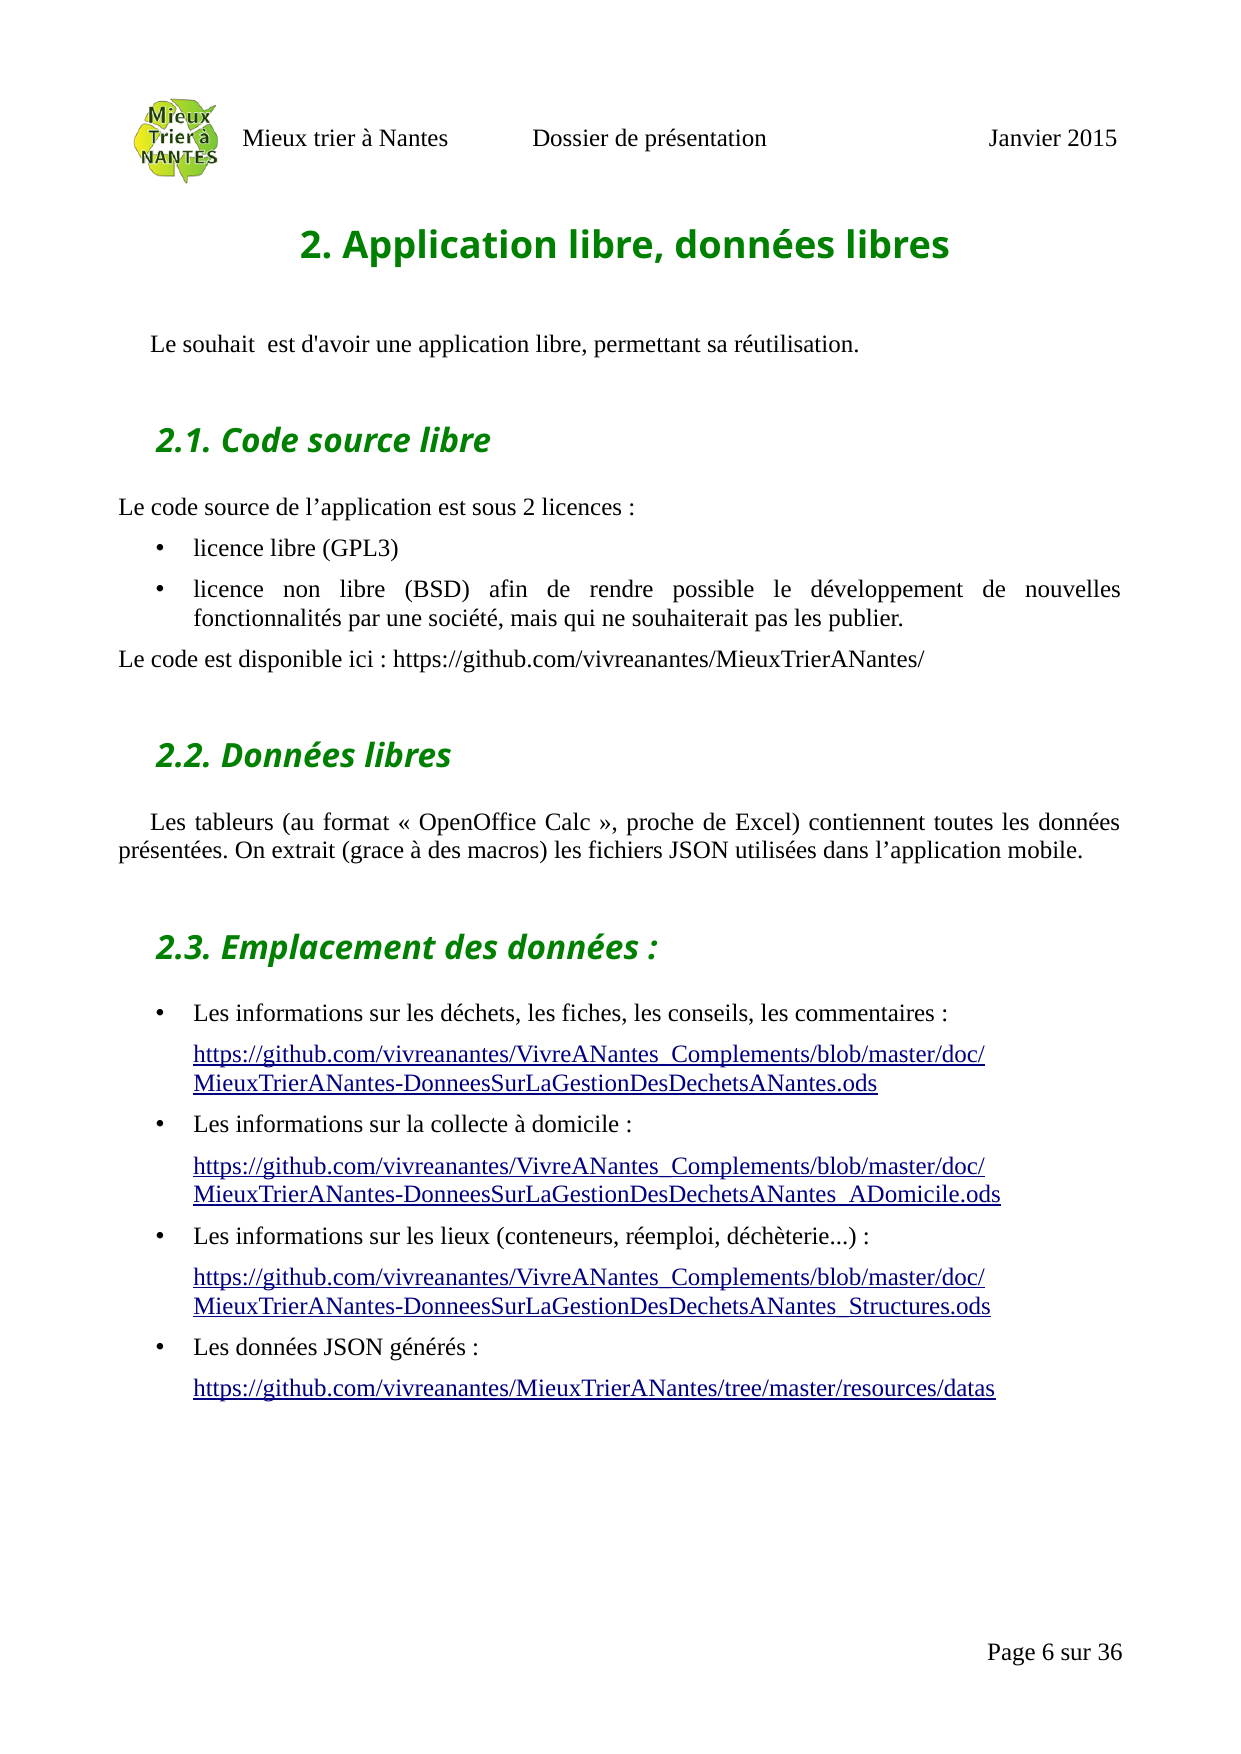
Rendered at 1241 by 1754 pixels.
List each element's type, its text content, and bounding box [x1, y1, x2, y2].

text Le souhait est d'avoir une application libre, permettant sa réutilisation. [118, 329, 1122, 358]
list licence non libre (BSD) afin de rendre possible le développement de nouvelles fonctionnalités par une société, mais qui ne souhaiterait pas les publier. [156, 574, 1122, 632]
list Les informations sur la collecte à domicile : [156, 1109, 1122, 1138]
list https://github.com/vivreanantes/MieuxTrierANantes/tree/master/resources/datas [156, 1373, 1122, 1402]
text Le code source de l’application est sous 2 licences : [118, 492, 1122, 520]
list https://github.com/vivreanantes/VivreANantes_Complements/blob/master/doc/MieuxTrierANantes-DonneesSurLaGestionDesDechetsANantes_ADomicile.ods [156, 1151, 1122, 1208]
list Les informations sur les déchets, les fiches, les conseils, les commentaires : [156, 998, 1122, 1027]
text Les tableurs (au format « OpenOffice Calc », proche de Excel) contiennent toutes les données présentées. On extrait (grace à des macros) les fichiers JSON utilisées dans l’application mobile. [118, 807, 1122, 864]
picture [131, 95, 221, 185]
subtitle Emplacement des données : [148, 923, 1122, 969]
list https://github.com/vivreanantes/VivreANantes_Complements/blob/master/doc/MieuxTrierANantes-DonneesSurLaGestionDesDechetsANantes.ods [156, 1039, 1122, 1097]
list https://github.com/vivreanantes/VivreANantes_Complements/blob/master/doc/MieuxTrierANantes-DonneesSurLaGestionDesDechetsANantes_Structures.ods [156, 1262, 1122, 1319]
subtitle Données libres [148, 732, 1122, 777]
list Les données JSON générés : [156, 1332, 1122, 1361]
text Le code est disponible ici : https://github.com/vivreanantes/MieuxTrierANantes/ [118, 644, 1122, 673]
list Les informations sur les lieux (conteneurs, réemploi, déchèterie...) : [156, 1221, 1122, 1249]
subtitle Application libre, données libres [118, 218, 1122, 270]
list licence libre (GPL3) [156, 533, 1122, 562]
subtitle Code source libre [148, 417, 1122, 462]
